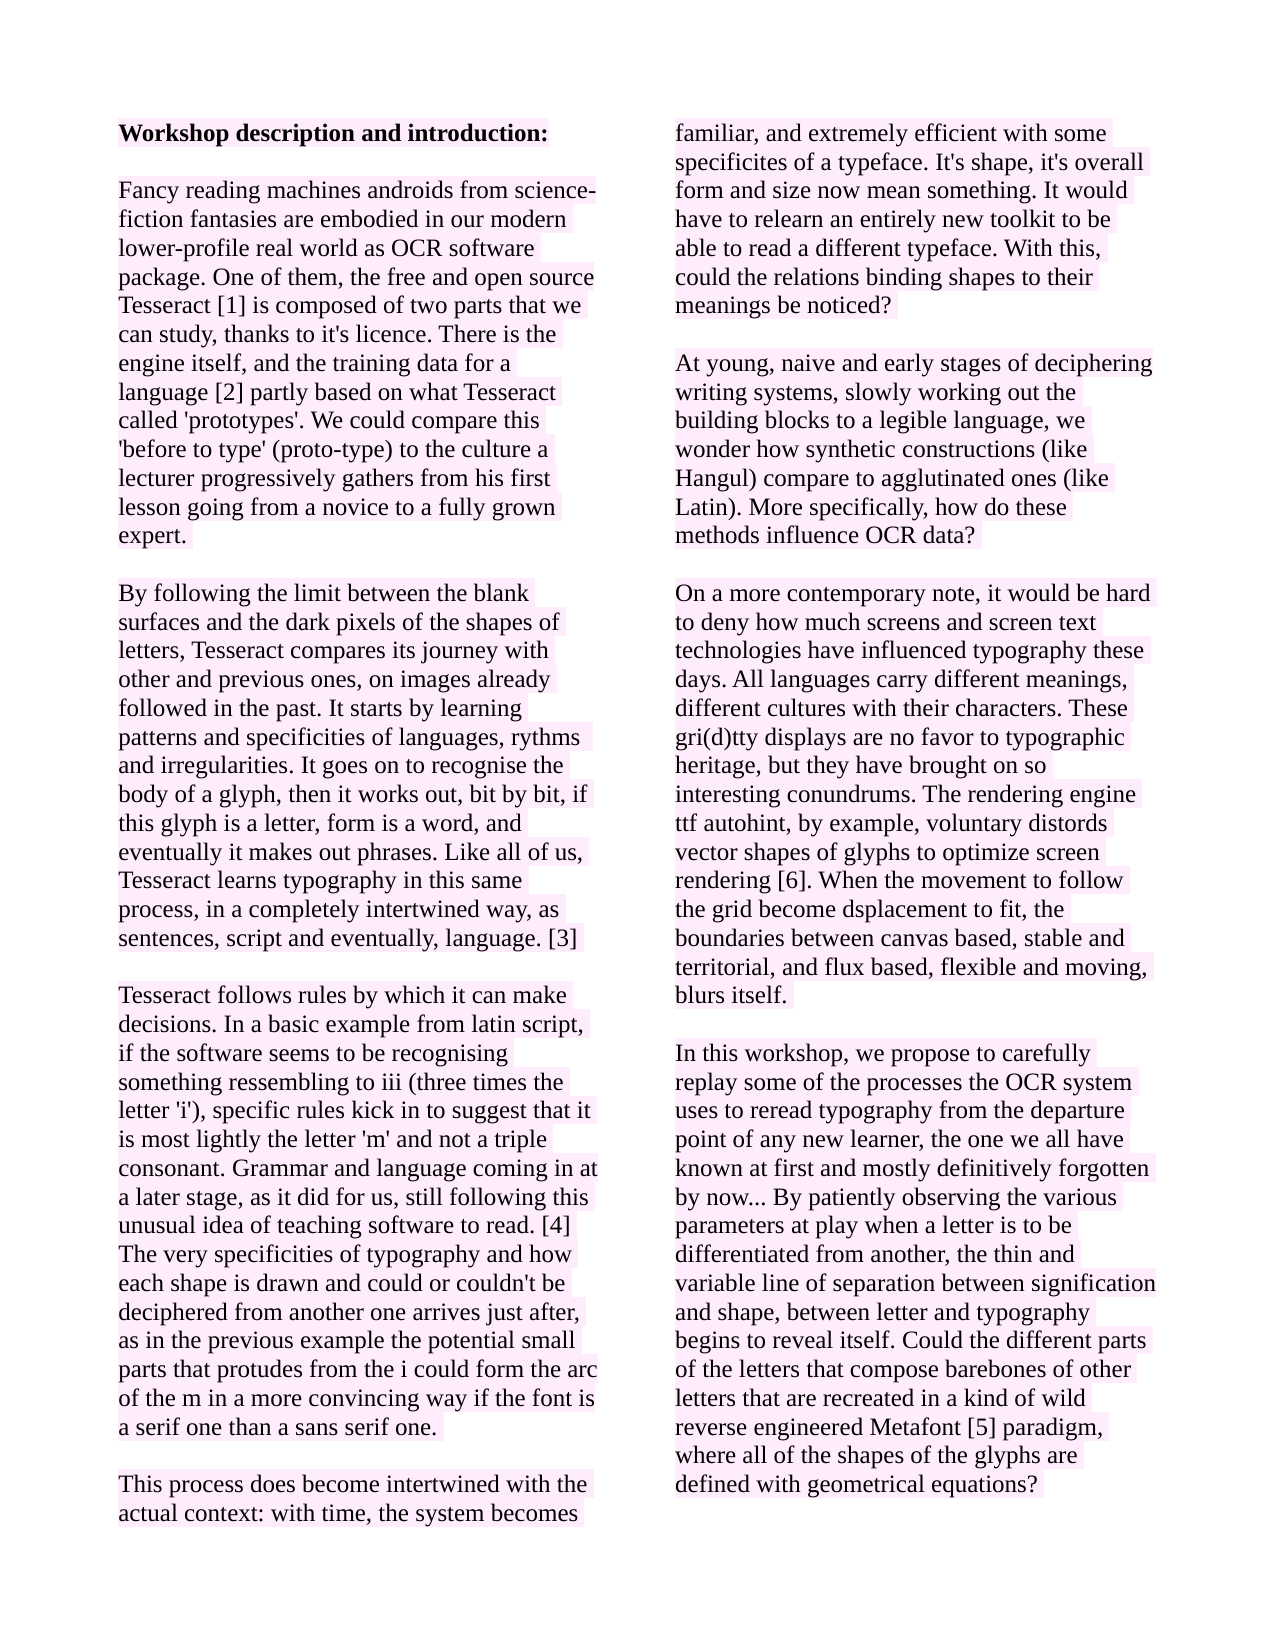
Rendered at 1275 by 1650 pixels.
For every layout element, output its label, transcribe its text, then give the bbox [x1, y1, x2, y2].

text familiar, and extremely efficient with some specificites of a typeface. It's shape, it's overall form and size now mean something. It would have to relearn an entirely new toolkit to be able to read a different typeface. With this, could the relations binding shapes to their meanings be noticed? [675, 118, 1157, 319]
text Tesseract follows rules by which it can make decisions. In a basic example from latin script, if the software seems to be recognising something ressembling to iii (three times the letter 'i'), specific rules kick in to suggest that it is most lightly the letter 'm' and not a triple consonant. Grammar and language coming in at a later stage, as it did for us, still following this unusual idea of teaching software to read. [4] The very specificities of typography and how each shape is drawn and could or couldn't be deciphered from another one arrives just after, as in the previous example the potential small parts that protudes from the i could form the arc of the m in a more convincing way if the font is a serif one than a sans serif one. [118, 981, 600, 1441]
text Fancy reading machines androids from science-fiction fantasies are embodied in our modern lower-profile real world as OCR software package. One of them, the free and open source Tesseract [1] is composed of two parts that we can study, thanks to it's licence. There is the engine itself, and the training data for a language [2] partly based on what Tesseract called 'prototypes'. We could compare this 'before to type' (proto-type) to the culture a lecturer progressively gathers from his first lesson going from a novice to a fully grown expert. [118, 176, 600, 549]
text On a more contemporary note, it would be hard to deny how much screens and screen text technologies have influenced typography these days. All languages carry different meanings, different cultures with their characters. These gri(d)tty displays are no favor to typographic heritage, but they have brought on so interesting conundrums. The rendering engine ttf autohint, by example, voluntary distords vector shapes of glyphs to optimize screen rendering [6]. When the movement to follow the grid become dsplacement to fit, the boundaries between canvas based, stable and territorial, and flux based, flexible and moving, blurs itself. [675, 578, 1157, 1009]
text By following the limit between the blank surfaces and the dark pixels of the shapes of letters, Tesseract compares its journey with other and previous ones, on images already followed in the past. It starts by learning patterns and specificities of languages, rythms and irregularities. It goes on to recognise the body of a glyph, then it works out, bit by bit, if this glyph is a letter, form is a word, and eventually it makes out phrases. Like all of us, Tesseract learns typography in this same process, in a completely intertwined way, as sentences, script and eventually, language. [3] [118, 578, 600, 952]
text In this workshop, we propose to carefully replay some of the processes the OCR system uses to reread typography from the departure point of any new learner, the one we all have known at first and mostly definitively forgotten by now... By patiently observing the various parameters at play when a letter is to be differentiated from another, the thin and variable line of separation between signification and shape, between letter and typography begins to reveal itself. Could the different parts of the letters that compose barebones of other letters that are recreated in a kind of wild reverse engineered Metafont [5] paradigm, where all of the shapes of the glyphs are defined with geometrical equations? [675, 1038, 1157, 1498]
text At young, naive and early stages of deciphering writing systems, slowly working out the building blocks to a legible language, we wonder how synthetic constructions (like Hangul) compare to agglutinated ones (like Latin). More specifically, how do these methods influence OCR data? [675, 348, 1157, 549]
text Workshop description and introduction: [118, 118, 600, 147]
text This process does become intertwined with the actual context: with time, the system becomes [118, 1469, 600, 1527]
